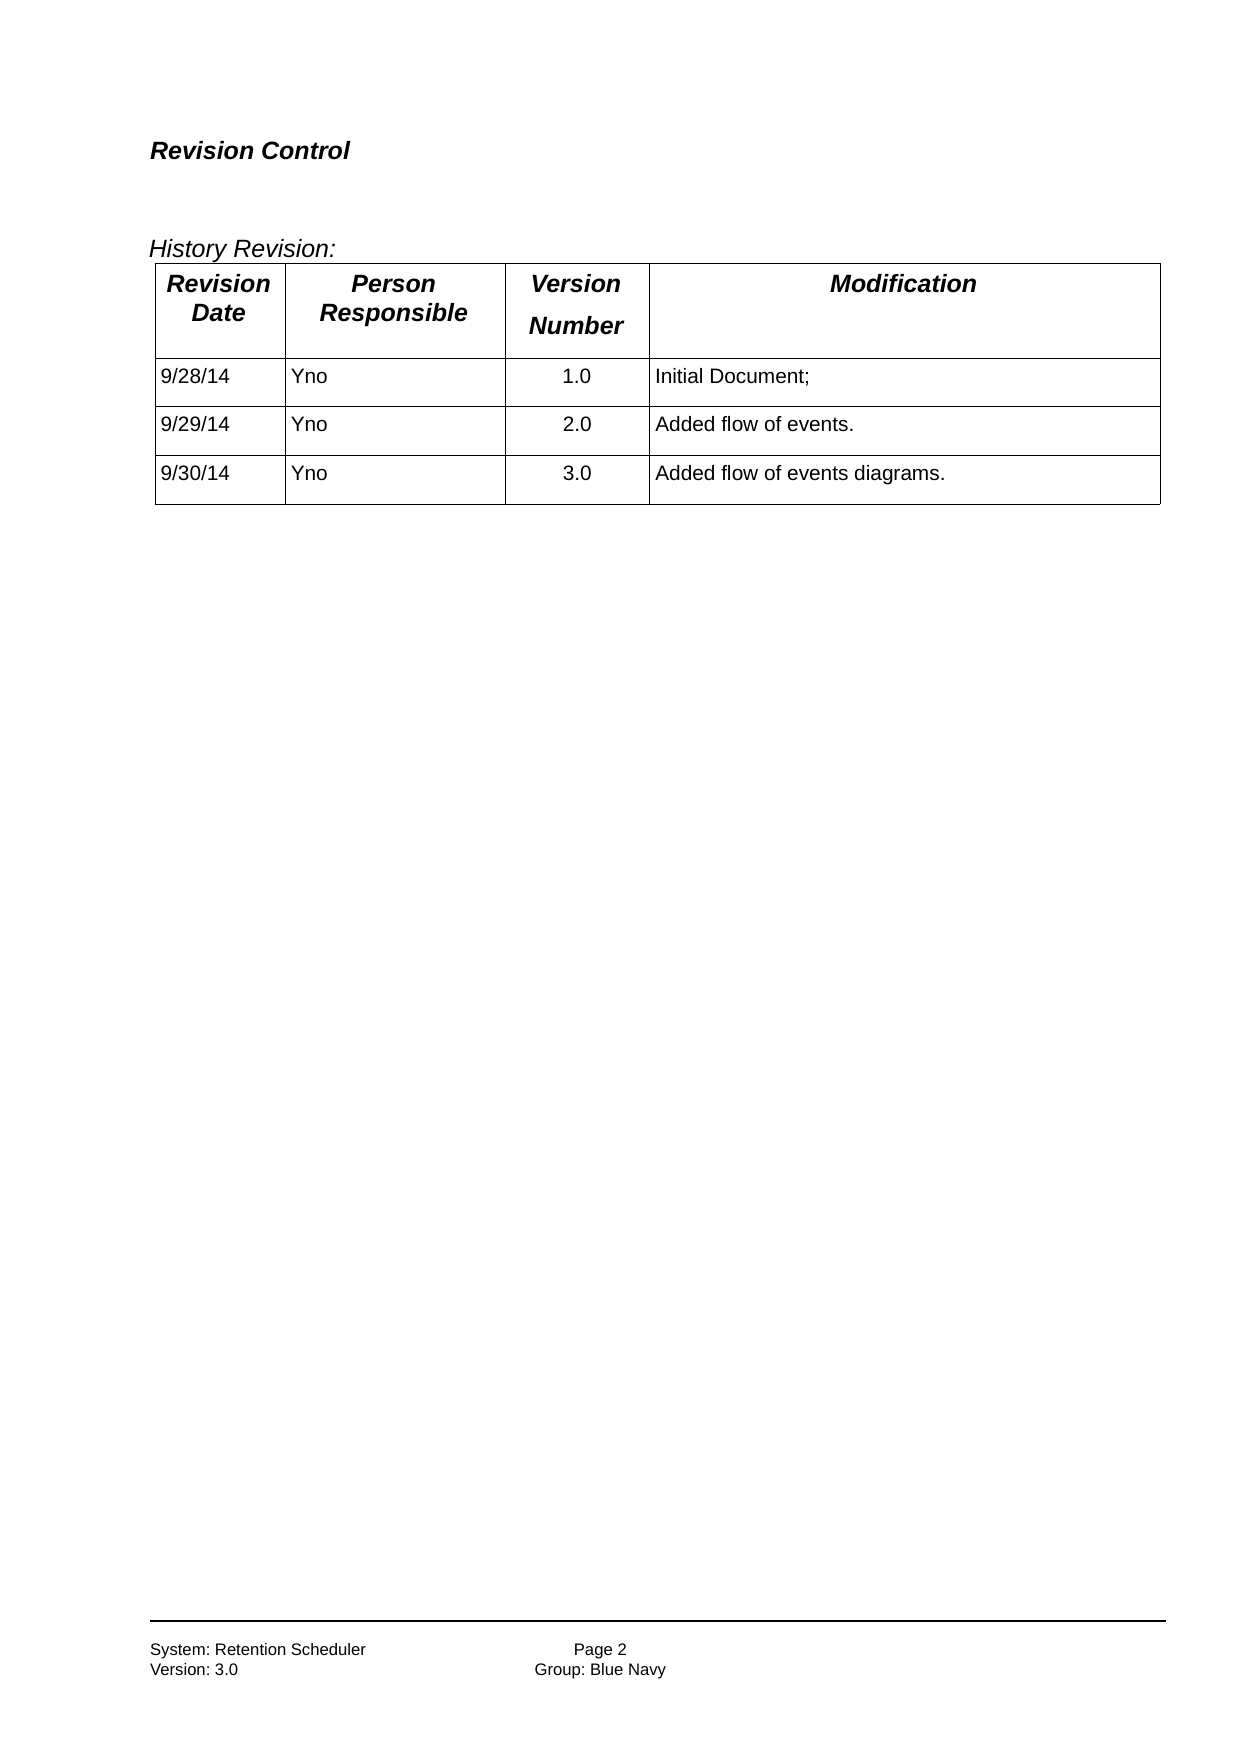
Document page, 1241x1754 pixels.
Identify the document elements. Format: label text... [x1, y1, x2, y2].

table_cell 3.0 [506, 456, 649, 503]
text History Revision: [148, 234, 1166, 263]
table_cell 1.0 [506, 359, 649, 406]
table_cell 9/28/14 [156, 359, 285, 406]
table_cell Initial Document; [650, 359, 1160, 406]
table_cell Added flow of events. [650, 407, 1160, 454]
table_header Person Responsible [286, 264, 505, 358]
table_header Version Number [506, 264, 649, 358]
table_cell 9/29/14 [156, 407, 285, 454]
table_header Modification [650, 264, 1160, 358]
subtitle Revision Control [150, 136, 1166, 164]
table_cell Yno [286, 456, 505, 503]
table_cell 2.0 [506, 407, 649, 454]
table_cell Added flow of events diagrams. [650, 456, 1160, 503]
table_cell 9/30/14 [156, 456, 285, 503]
table_header Revision Date [156, 264, 285, 358]
table_cell Yno [286, 359, 505, 406]
table_cell Yno [286, 407, 505, 454]
